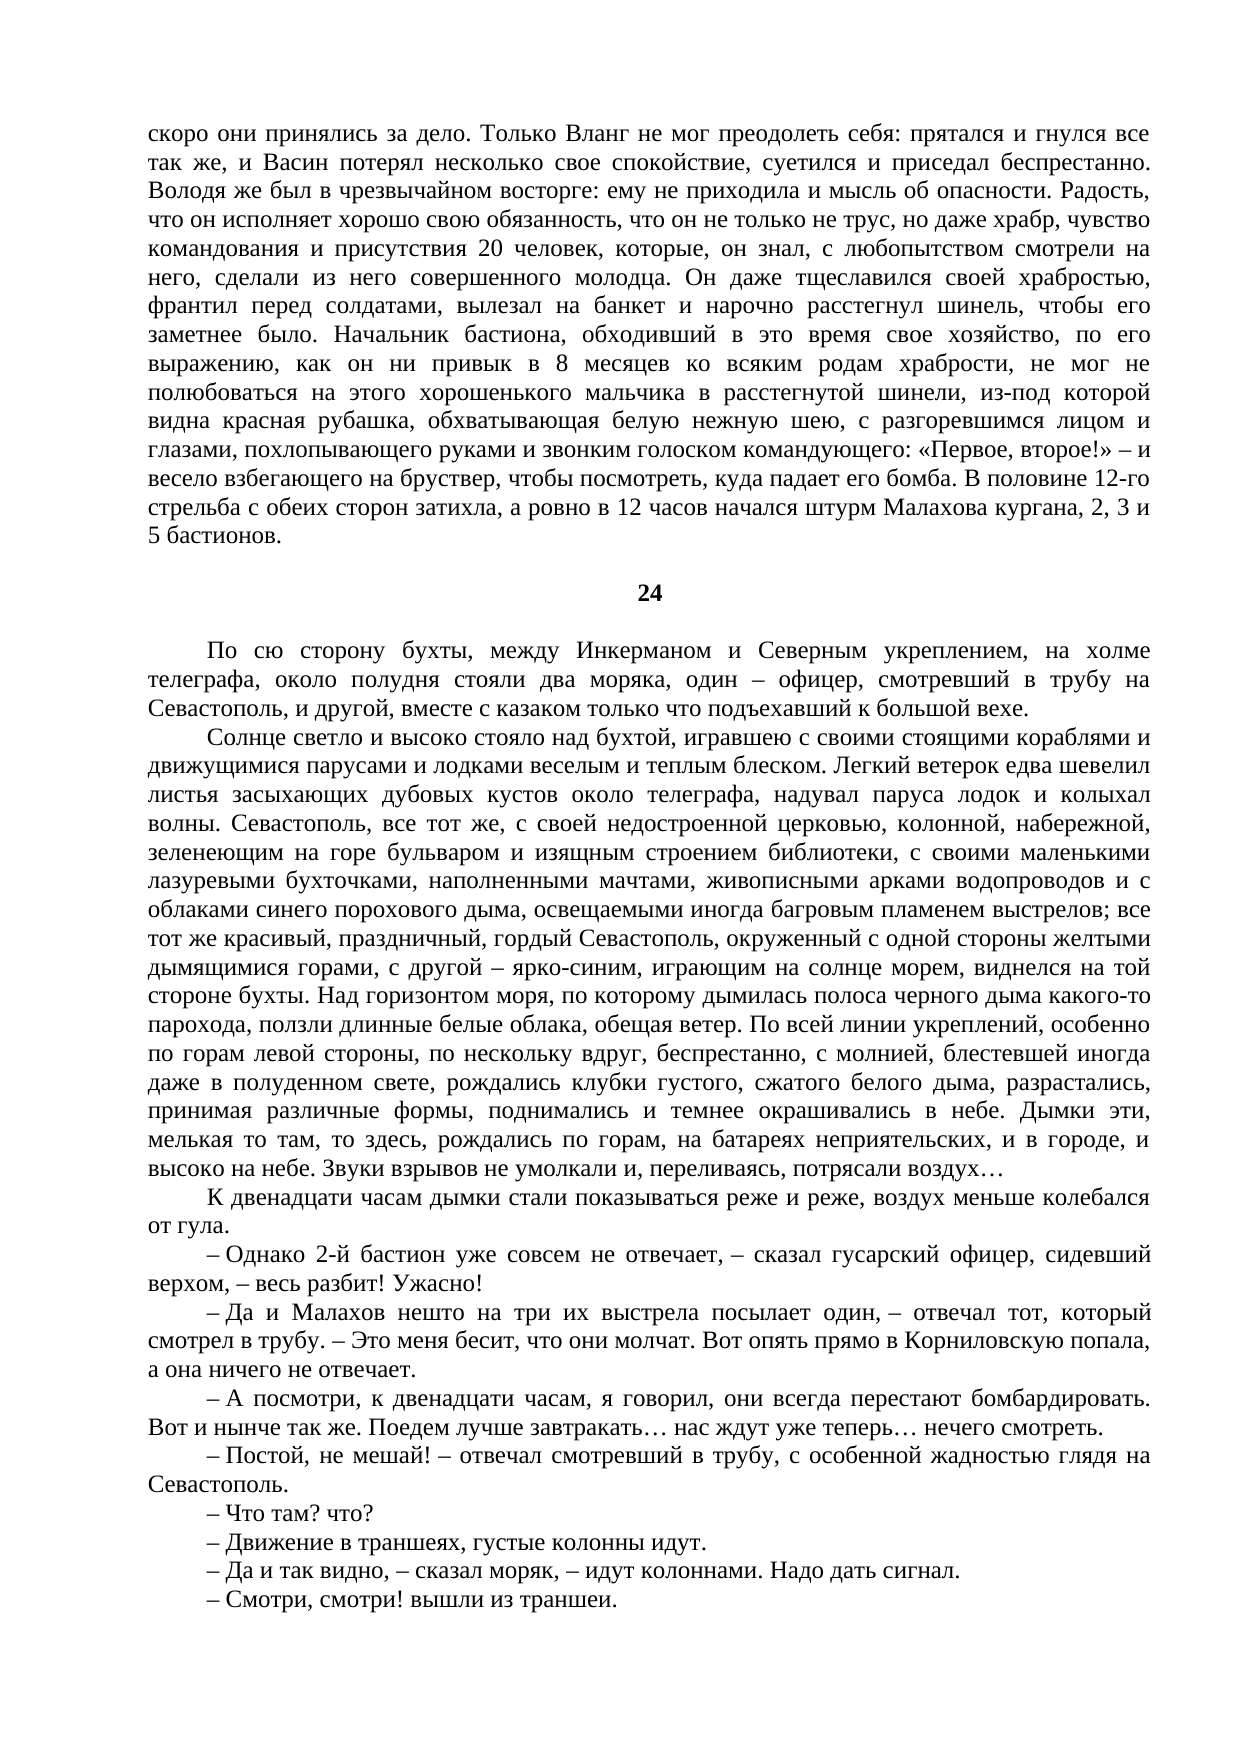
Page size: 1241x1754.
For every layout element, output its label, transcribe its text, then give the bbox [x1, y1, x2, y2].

text По сю сторону бухты, между Инкерманом и Северным укреплением, на холме телеграфа, около полудня стояли два моряка, один – офицер, смотревший в трубу на Севастополь, и другой, вместе с казаком только что подъехавший к большой вехе. [148, 636, 1152, 722]
text – Однако 2-й бастион уже совсем не отвечает, – сказал гусарский офицер, сидевший верхом, – весь разбит! Ужасно! [148, 1239, 1152, 1297]
text – Да и так видно, – сказал моряк, – идут колоннами. Надо дать сигнал. [148, 1556, 1152, 1584]
text – Постой, не мешай! – отвечал смотревший в трубу, с особенной жадностью глядя на Севастополь. [148, 1441, 1152, 1498]
text Солнце светло и высоко стояло над бухтой, игравшею с своими стоящими кораблями и движущимися парусами и лодками веселым и теплым блеском. Легкий ветерок едва шевелил листья засыхающих дубовых кустов около телеграфа, надувал паруса лодок и колыхал волны. Севастополь, все тот же, с своей недостроенной церковью, колонной, набережной, зеленеющим на горе бульваром и изящным строением библиотеки, с своими маленькими лазуревыми бухточками, наполненными мачтами, живописными арками водопроводов и с облаками синего порохового дыма, освещаемыми иногда багровым пламенем выстрелов; все тот же красивый, праздничный, гордый Севастополь, окруженный с одной стороны желтыми дымящимися горами, с другой – ярко-синим, играющим на солнце морем, виднелся на той стороне бухты. Над горизонтом моря, по которому дымилась полоса черного дыма какого-то парохода, ползли длинные белые облака, обещая ветер. По всей линии укреплений, особенно по горам левой стороны, по нескольку вдруг, беспрестанно, с молнией, блестевшей иногда даже в полуденном свете, рождались клубки густого, сжатого белого дыма, разрастались, принимая различные формы, поднимались и темнее окрашивались в небе. Дымки эти, мелькая то там, то здесь, рождались по горам, на батареях неприятельских, и в городе, и высоко на небе. Звуки взрывов не умолкали и, переливаясь, потрясали воздух… [148, 722, 1152, 1182]
text – Да и Малахов нешто на три их выстрела посылает один, – отвечал тот, который смотрел в трубу. – Это меня бесит, что они молчат. Вот опять прямо в Корниловскую попала, а она ничего не отвечает. [148, 1297, 1152, 1383]
text скоро они принялись за дело. Только Вланг не мог преодолеть себя: прятался и гнулся все так же, и Васин потерял несколько свое спокойствие, суетился и приседал беспрестанно. Володя же был в чрезвычайном восторге: ему не приходила и мысль об опасности. Радость, что он исполняет хорошо свою обязанность, что он не только не трус, но даже храбр, чувство командования и присутствия 20 человек, которые, он знал, с любопытством смотрели на него, сделали из него совершенного молодца. Он даже тщеславился своей храбростью, франтил перед солдатами, вылезал на банкет и нарочно расстегнул шинель, чтобы его заметнее было. Начальник бастиона, обходивший в это время свое хозяйство, по его выражению, как он ни привык в 8 месяцев ко всяким родам храбрости, не мог не полюбоваться на этого хорошенького мальчика в расстегнутой шинели, из-под которой видна красная рубашка, обхватывающая белую нежную шею, с разгоревшимся лицом и глазами, похлопывающего руками и звонким голоском командующего: «Первое, второе!» – и весело взбегающего на бруствер, чтобы посмотреть, куда падает его бомба. В половине 12-го стрельба с обеих сторон затихла, а ровно в 12 часов начался штурм Малахова кургана, 2, 3 и 5 бастионов. [148, 118, 1152, 549]
text – Движение в траншеях, густые колонны идут. [148, 1527, 1152, 1556]
subtitle 24 [148, 578, 1152, 607]
text – Что там? что? [148, 1498, 1152, 1527]
text К двенадцати часам дымки стали показываться реже и реже, воздух меньше колебался от гула. [148, 1182, 1152, 1239]
text – Смотри, смотри! вышли из траншеи. [148, 1584, 1152, 1613]
text – А посмотри, к двенадцати часам, я говорил, они всегда перестают бомбардировать. Вот и нынче так же. Поедем лучше завтракать… нас ждут уже теперь… нечего смотреть. [148, 1383, 1152, 1441]
